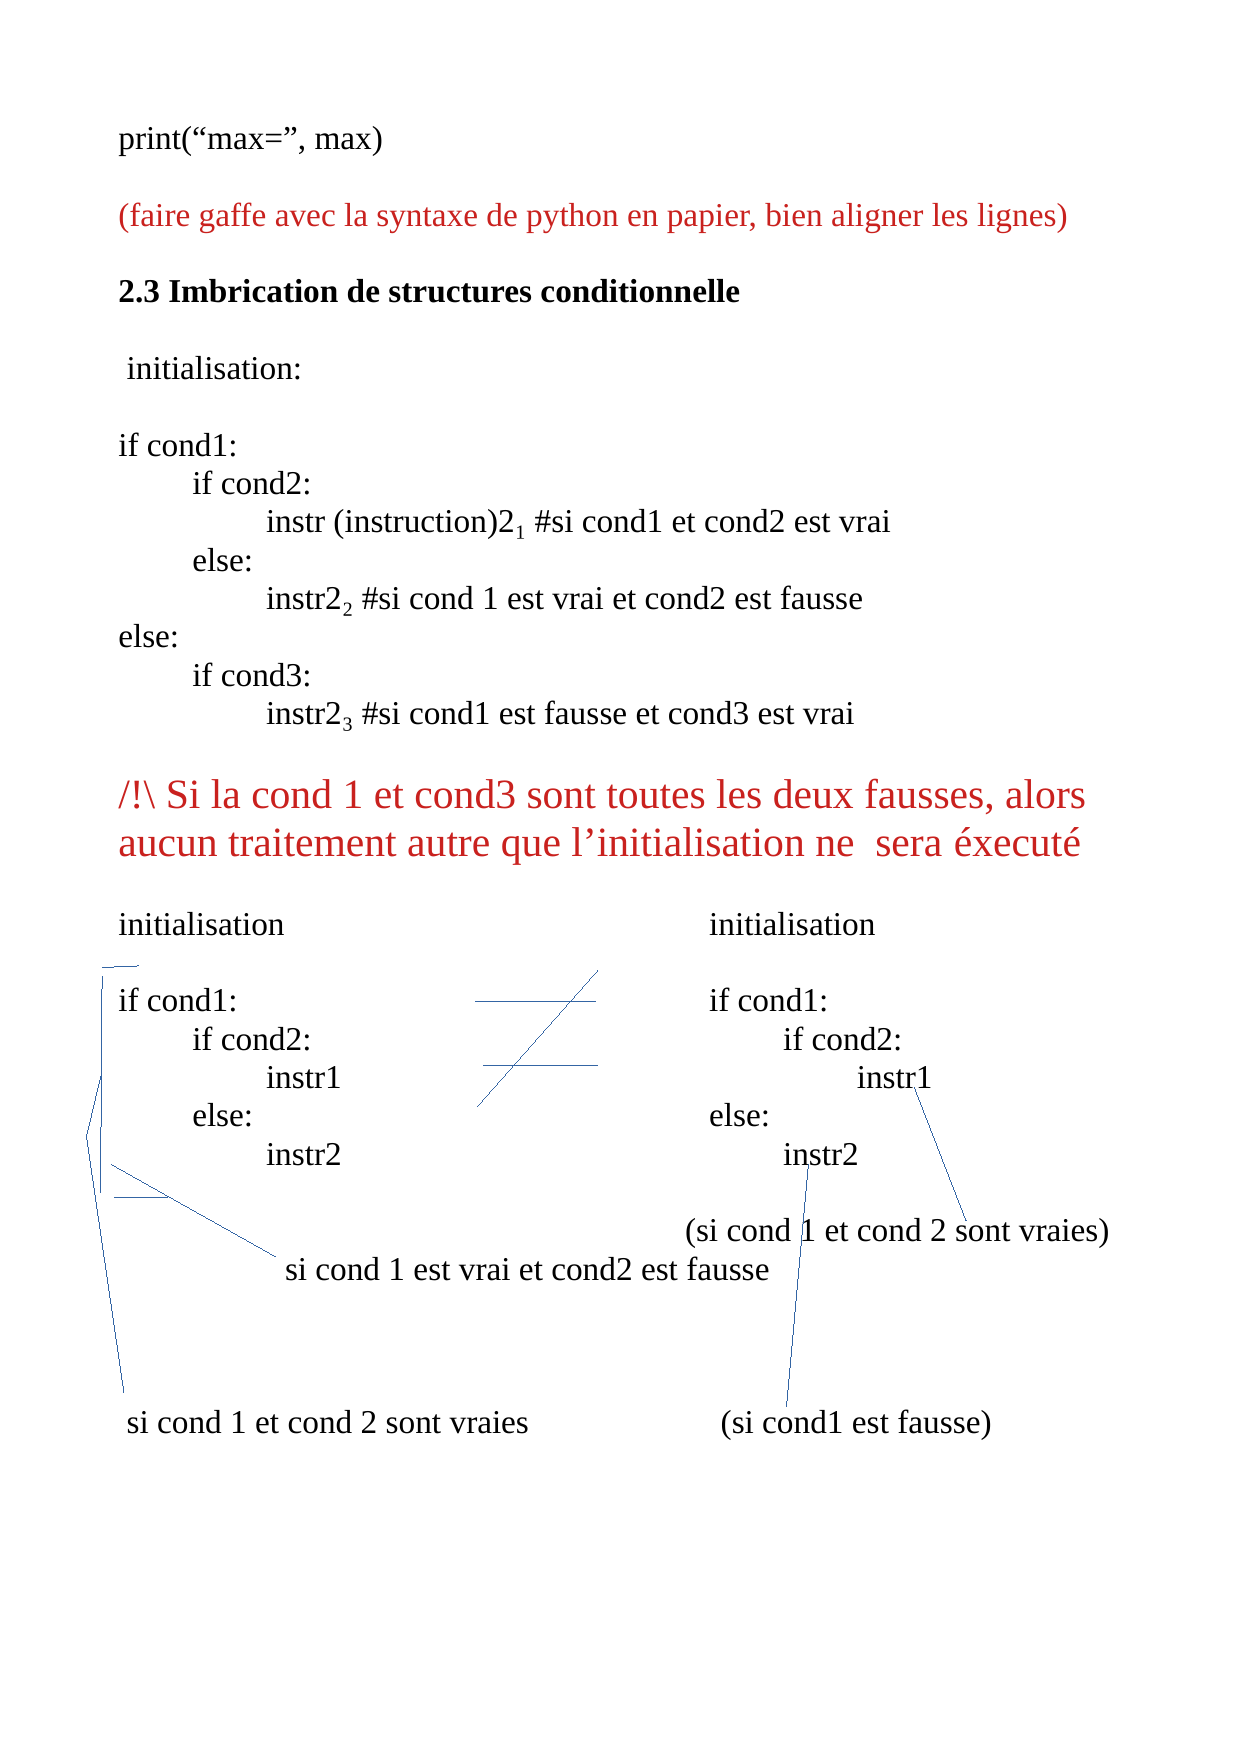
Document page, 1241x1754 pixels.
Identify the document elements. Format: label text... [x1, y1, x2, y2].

text instr2₂ #si cond 1 est vrai et cond2 est fausse [118, 578, 1122, 616]
text initialisation: [118, 348, 1122, 386]
text else: [118, 616, 1122, 655]
text initialisation initialisation [118, 904, 1122, 942]
text si cond 1 est vrai et cond2 est fausse [118, 1249, 1122, 1287]
text if cond2: [118, 463, 1122, 501]
text (si cond 1 et cond 2 sont vraies) [118, 1211, 1122, 1249]
text else: else: [118, 1096, 1122, 1134]
text (faire gaffe avec la syntaxe de python en papier, bien aligner les lignes) [118, 195, 1122, 233]
text /!\ Si la cond 1 et cond3 sont toutes les deux fausses, alors aucun traitement autre que l’initialisation ne sera éxecuté [118, 770, 1122, 866]
text instr1 instr1 [118, 1057, 1122, 1096]
text else: [118, 540, 1122, 578]
text instr (instruction)2₁ #si cond1 et cond2 est vrai [118, 501, 1122, 540]
text instr2₃ #si cond1 est fausse et cond3 est vrai [118, 693, 1122, 731]
text 2.3 Imbrication de structures conditionnelle [118, 271, 1122, 310]
text si cond 1 et cond 2 sont vraies (si cond1 est fausse) [118, 1402, 1122, 1441]
text if cond3: [118, 655, 1122, 693]
text if cond1: [118, 425, 1122, 463]
text if cond2: if cond2: [118, 1019, 1122, 1057]
text print(“max=”, max) [118, 118, 1122, 156]
text instr2 instr2 [118, 1134, 1122, 1172]
text if cond1: if cond1: [118, 981, 1122, 1019]
